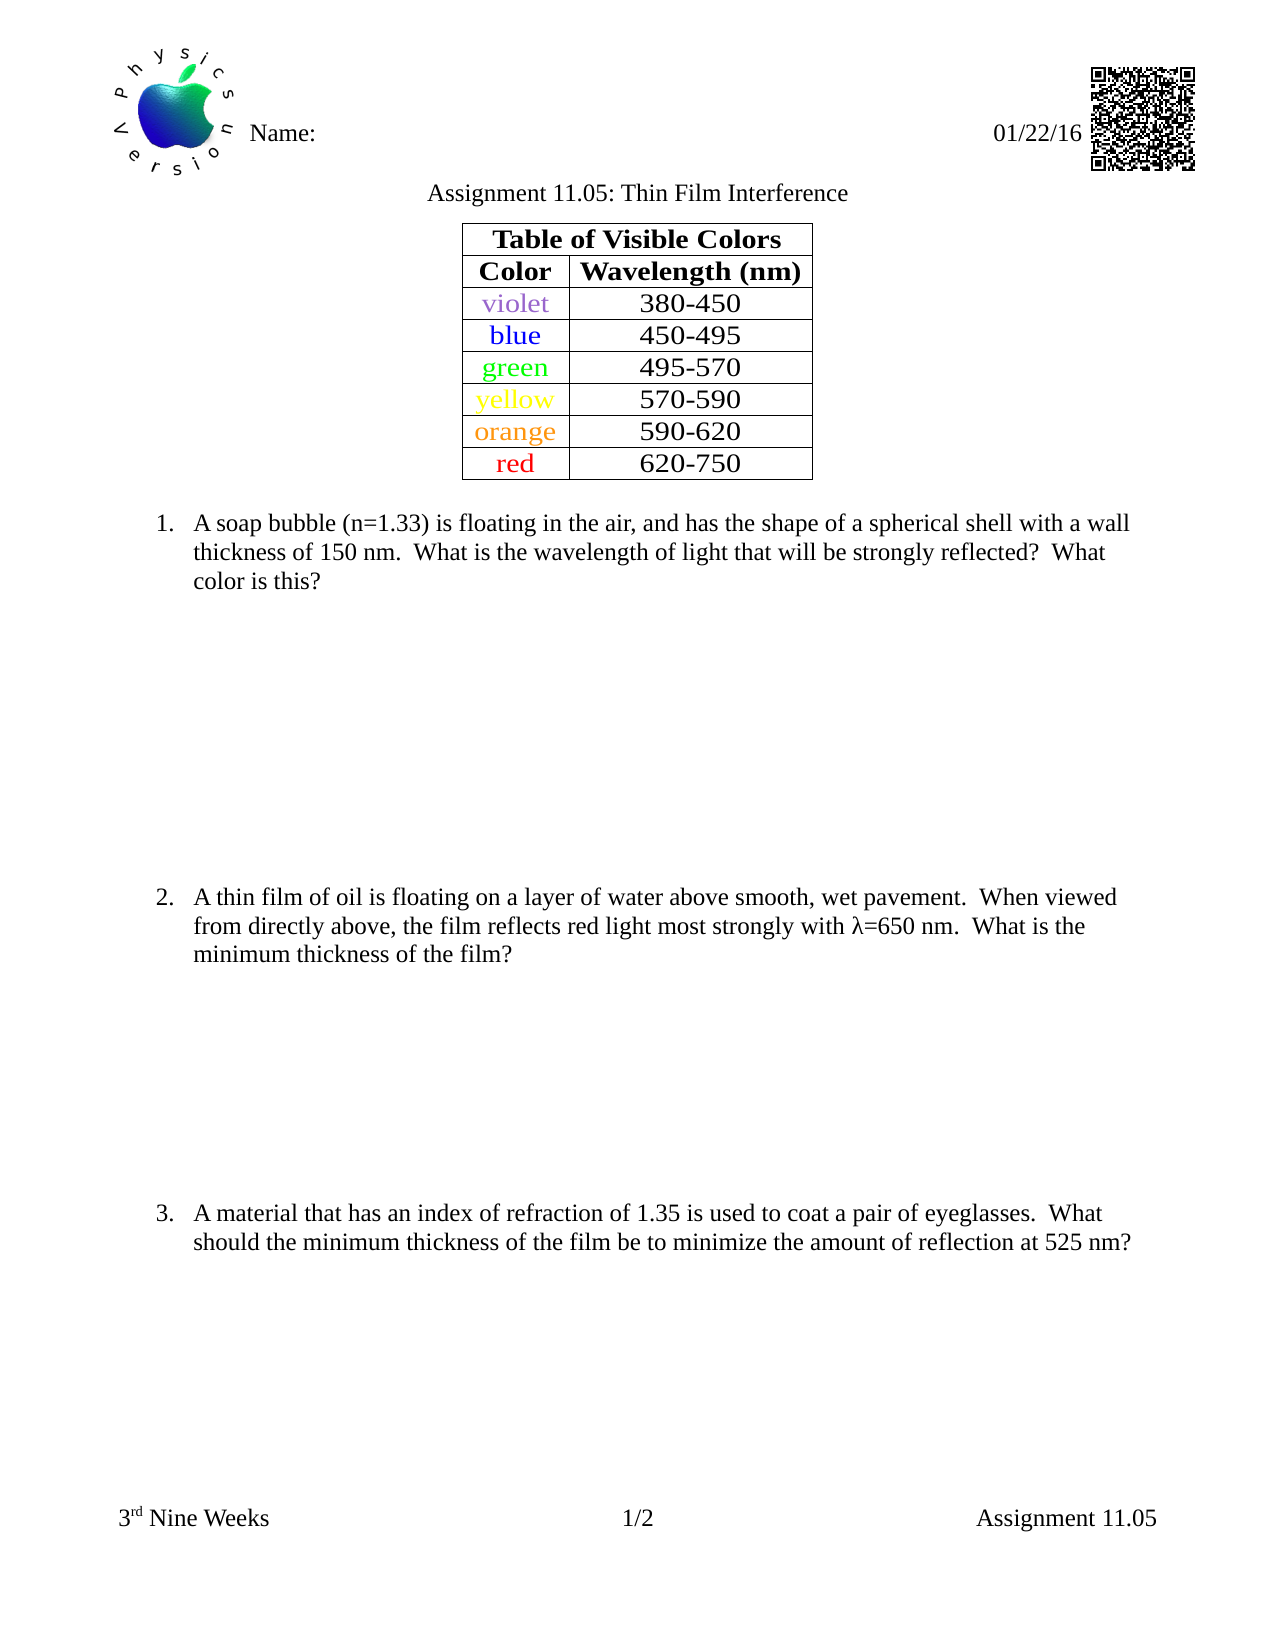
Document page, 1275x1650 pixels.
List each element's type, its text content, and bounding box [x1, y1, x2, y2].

picture [113, 48, 234, 176]
list A soap bubble (n=1.33) is floating in the air, and has the shape of a spherical shell with a wall thickness of 150 nm. What is the wavelength of light that will be strongly reflected? What color is this? [156, 508, 1157, 594]
list A material that has an index of refraction of 1.35 is used to coat a pair of eyeglasses. What should the minimum thickness of the film be to minimize the amount of reflection at 525 nm? [156, 1198, 1157, 1256]
picture [1082, 58, 1203, 179]
list A thin film of oil is floating on a layer of water above smooth, wet pavement. When viewed from directly above, the film reflects red light most strongly with λ=650 nm. What is the minimum thickness of the film? [156, 882, 1157, 968]
text Assignment 11.05: Thin Film Interference [118, 176, 1157, 207]
